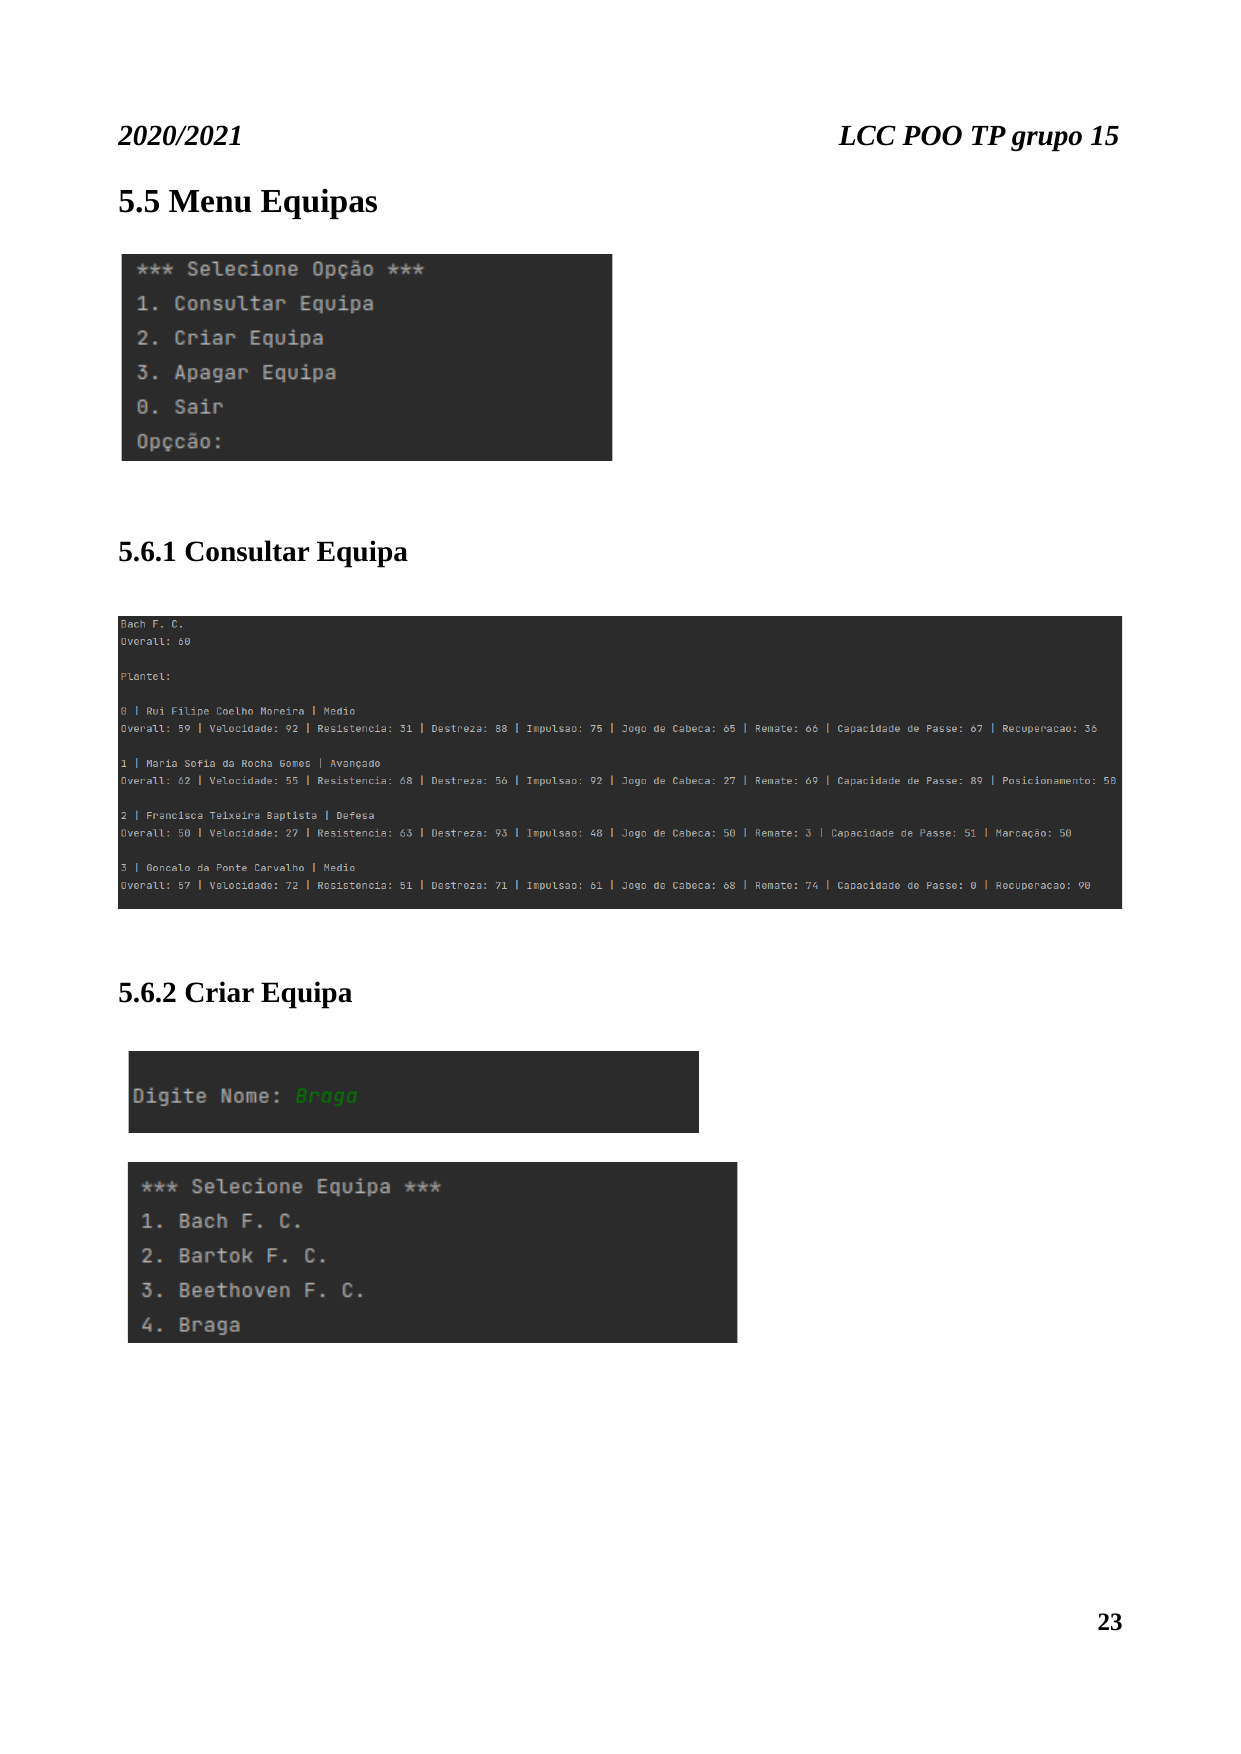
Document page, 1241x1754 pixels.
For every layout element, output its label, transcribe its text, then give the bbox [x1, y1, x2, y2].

picture [128, 1051, 699, 1133]
subtitle 5.5 Menu Equipas [118, 181, 1122, 220]
picture [127, 1162, 738, 1343]
subtitle 5.6.1 Consultar Equipa [118, 534, 1122, 567]
picture [118, 616, 1123, 909]
picture [121, 254, 613, 461]
subtitle 5.6.2 Criar Equipa [118, 976, 1122, 1009]
